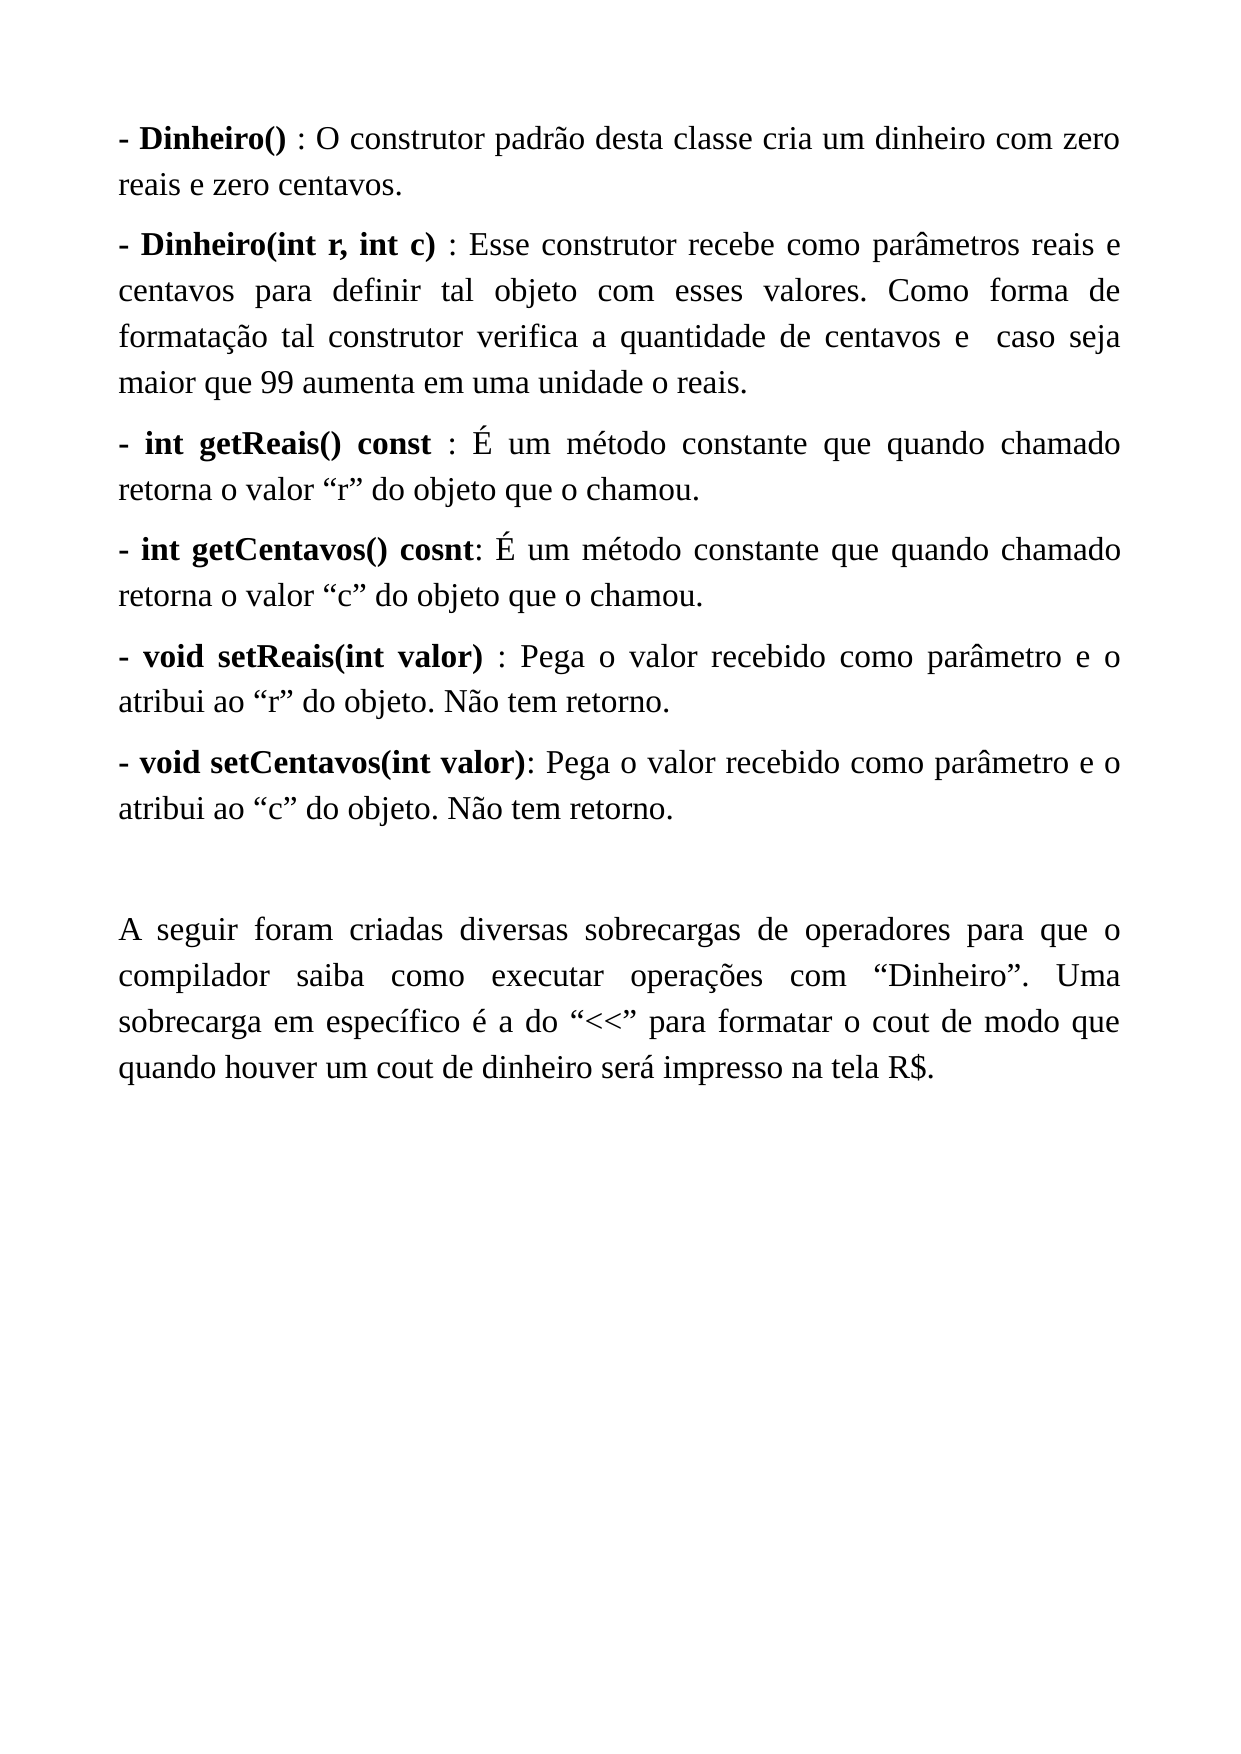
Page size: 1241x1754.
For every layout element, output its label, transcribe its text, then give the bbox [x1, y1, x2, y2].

text - Dinheiro() : O construtor padrão desta classe cria um dinheiro com zero reais e zero centavos. [118, 118, 1122, 202]
text - int getReais() const : É um método constante que quando chamado retorna o valor “r” do objeto que o chamou. [118, 423, 1122, 507]
text - Dinheiro(int r, int c) : Esse construtor recebe como parâmetros reais e centavos para definir tal objeto com esses valores. Como forma de formatação tal construtor verifica a quantidade de centavos e caso seja maior que 99 aumenta em uma unidade o reais. [118, 224, 1122, 401]
text - int getCentavos() cosnt: É um método constante que quando chamado retorna o valor “c” do objeto que o chamou. [118, 529, 1122, 614]
text - void setCentavos(int valor): Pega o valor recebido como parâmetro e o atribui ao “c” do objeto. Não tem retorno. [118, 742, 1122, 827]
text A seguir foram criadas diversas sobrecargas de operadores para que o compilador saiba como executar operações com “Dinheiro”. Uma sobrecarga em específico é a do “<<” para formatar o cout de modo que quando houver um cout de dinheiro será impresso na tela R$. [118, 909, 1122, 1085]
text - void setReais(int valor) : Pega o valor recebido como parâmetro e o atribui ao “r” do objeto. Não tem retorno. [118, 636, 1122, 720]
